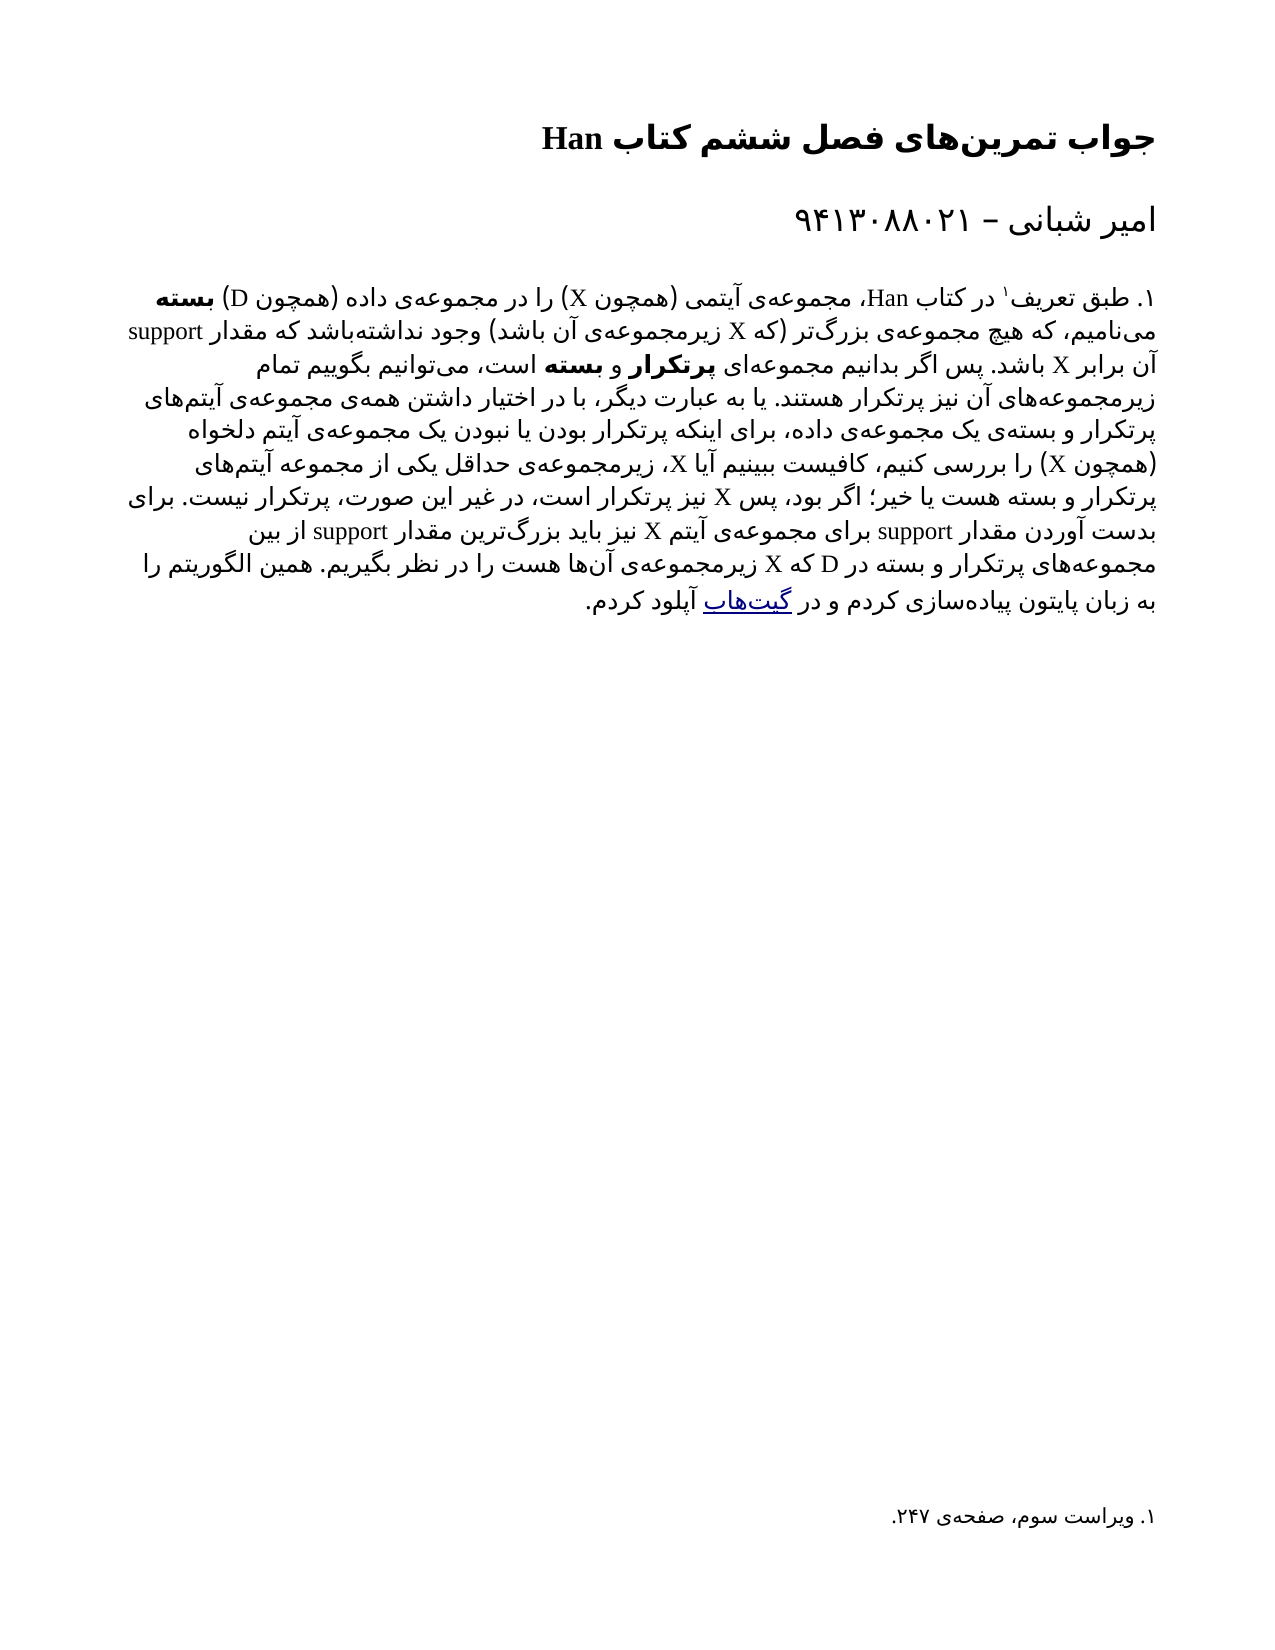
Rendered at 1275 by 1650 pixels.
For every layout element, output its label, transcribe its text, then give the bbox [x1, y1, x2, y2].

text جواب تمرین‌های فصل ششم کتاب Han [118, 118, 1157, 163]
text امیر شبانی – ۹۴۱۳۰۸۸۰۲۱ [118, 201, 1157, 244]
text ۱. طبق تعریف۱ در کتاب Han، مجموعه‌ی آیتمی (همچون X) را در مجموعه‌ی داده (همچون D) بسته می‌نامیم، که هیچ مجموعه‌ی بزرگ‌تر (که X زیرمجموعه‌ی آن باشد) وجود نداشته‌باشد که مقدار support آن برابر X باشد. پس اگر بدانیم مجموعه‌ای پرتکرار و بسته است، می‌توانیم بگوییم تمام زیرمجموعه‌های آن نیز پرتکرار هستند. یا به عبارت دیگر، با در اختیار داشتن همه‌ی مجموعه‌ی آیتم‌های پرتکرار و بسته‌ی یک مجموعه‌ی داده، برای اینکه پرتکرار بودن یا نبودن یک مجموعه‌ی آیتم دلخواه (همچون X) را بررسی کنیم، کافیست ببینیم آیا X، زیرمجموعه‌ی حداقل یکی از مجموعه آیتم‌های پرتکرار و بسته هست یا خیر؛ اگر بود، پس X نیز پرتکرار است، در غیر این صورت، پرتکرار نیست. برای بدست آوردن مقدار support برای مجموعه‌ی آیتم X نیز باید بزرگ‌ترین مقدار support از بین مجموعه‌های پرتکرار و بسته در D که X زیرمجموعه‌ی آن‌ها هست را در نظر بگیریم. همین الگوریتم را به زبان پایتون پیاده‌سازی کردم و در گیت‌هاب آپلود کردم. [118, 283, 1157, 620]
